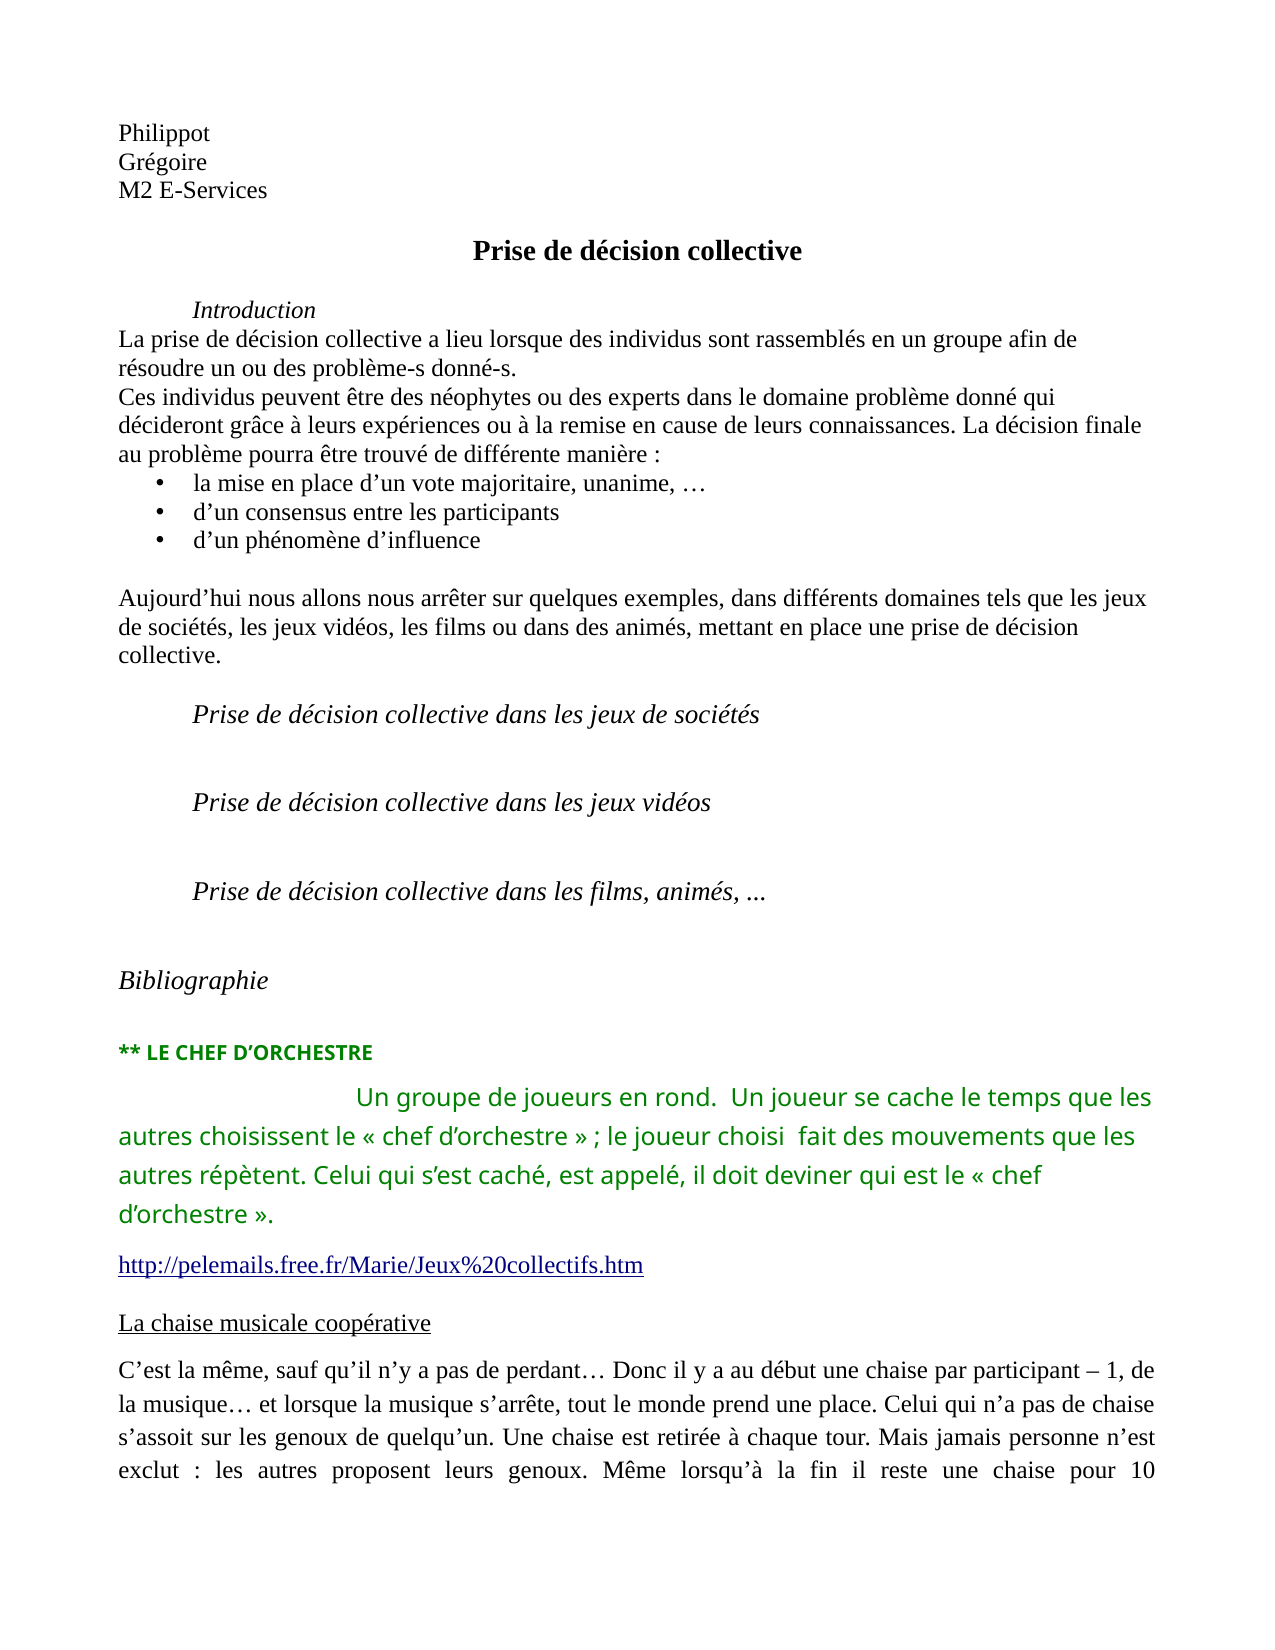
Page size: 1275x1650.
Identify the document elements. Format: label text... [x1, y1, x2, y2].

text La prise de décision collective a lieu lorsque des individus sont rassemblés en un groupe afin de résoudre un ou des problème-s donné-s. [118, 324, 1157, 382]
text Prise de décision collective [118, 233, 1157, 267]
text La chaise musicale coopérative [118, 1308, 1157, 1337]
text Un groupe de joueurs en rond. Un joueur se cache le temps que les autres choisissent le « chef d’orchestre » ; le joueur choisi fait des mouvements que les autres répètent. Celui qui s’est caché, est appelé, il doit deviner qui est le « chef d’orchestre ». [118, 1079, 1157, 1231]
text M2 E-Services [118, 176, 1157, 204]
list d’un phénomène d’influence [156, 525, 1157, 554]
subtitle ** LE CHEF D’ORCHESTRE [118, 1038, 1157, 1067]
text Bibliographie [118, 964, 1157, 995]
list la mise en place d’un vote majoritaire, unanime, … [156, 468, 1157, 497]
text Ces individus peuvent être des néophytes ou des experts dans le domaine problème donné qui décideront grâce à leurs expériences ou à la remise en cause de leurs connaissances. La décision finale au problème pourra être trouvé de différente manière : [118, 382, 1157, 468]
text Prise de décision collective dans les jeux de sociétés [118, 698, 1157, 729]
text Prise de décision collective dans les films, animés, ... [118, 875, 1157, 906]
text Grégoire [118, 147, 1157, 176]
text C’est la même, sauf qu’il n’y a pas de perdant… Donc il y a au début une chaise par participant – 1, de la musique… et lorsque la musique s’arrête, tout le monde prend une place. Celui qui n’a pas de chaise s’assoit sur les genoux de quelqu’un. Une chaise est retirée à chaque tour. Mais jamais personne n’est exclut : les autres proposent leurs genoux. Même lorsqu’à la fin il reste une chaise pour 10 [118, 1356, 1157, 1483]
text Introduction [118, 295, 1157, 324]
text http://pelemails.free.fr/Marie/Jeux%20collectifs.htm [118, 1251, 1157, 1279]
list d’un consensus entre les participants [156, 497, 1157, 525]
text Philippot [118, 118, 1157, 147]
text Aujourd’hui nous allons nous arrêter sur quelques exemples, dans différents domaines tels que les jeux de sociétés, les jeux vidéos, les films ou dans des animés, mettant en place une prise de décision collective. [118, 583, 1157, 669]
text Prise de décision collective dans les jeux vidéos [118, 787, 1157, 818]
